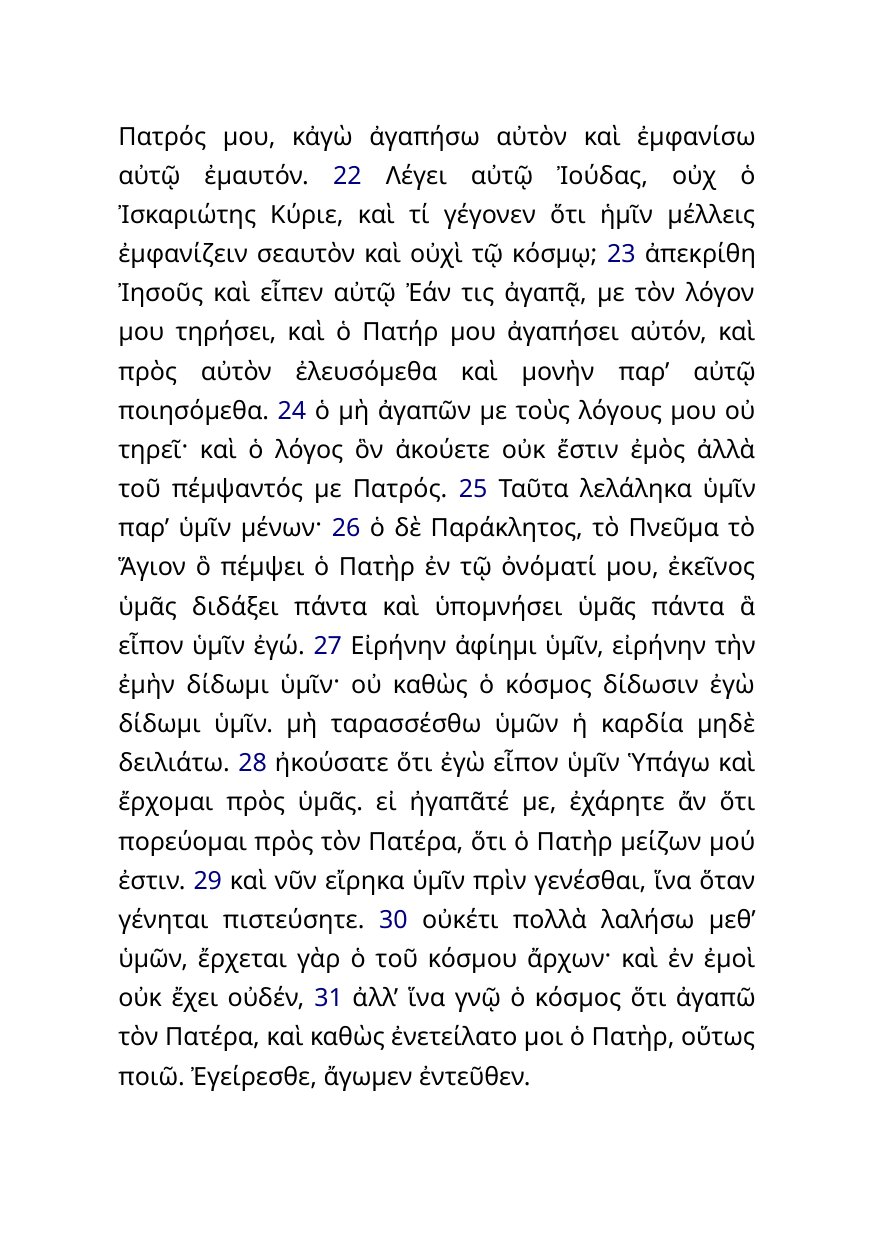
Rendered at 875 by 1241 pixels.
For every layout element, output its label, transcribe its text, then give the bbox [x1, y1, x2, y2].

text Πατρός μου, κἀγὼ ἀγαπήσω αὐτὸν καὶ ἐμφανίσω αὐτῷ ἐμαυτόν. 22 Λέγει αὐτῷ Ἰούδας, οὐχ ὁ Ἰσκαριώτης Κύριε, καὶ τί γέγονεν ὅτι ἡμῖν μέλλεις ἐμφανίζειν σεαυτὸν καὶ οὐχὶ τῷ κόσμῳ; 23 ἀπεκρίθη Ἰησοῦς καὶ εἶπεν αὐτῷ Ἐάν τις ἀγαπᾷ, με τὸν λόγον μου τηρήσει, καὶ ὁ Πατήρ μου ἀγαπήσει αὐτόν, καὶ πρὸς αὐτὸν ἐλευσόμεθα καὶ μονὴν παρ’ αὐτῷ ποιησόμεθα. 24 ὁ μὴ ἀγαπῶν με τοὺς λόγους μου οὐ τηρεῖ· καὶ ὁ λόγος ὃν ἀκούετε οὐκ ἔστιν ἐμὸς ἀλλὰ τοῦ πέμψαντός με Πατρός. 25 Ταῦτα λελάληκα ὑμῖν παρ’ ὑμῖν μένων· 26 ὁ δὲ Παράκλητος, τὸ Πνεῦμα τὸ Ἅγιον ὃ πέμψει ὁ Πατὴρ ἐν τῷ ὀνόματί μου, ἐκεῖνος ὑμᾶς διδάξει πάντα καὶ ὑπομνήσει ὑμᾶς πάντα ἃ εἶπον ὑμῖν ἐγώ. 27 Εἰρήνην ἀφίημι ὑμῖν, εἰρήνην τὴν ἐμὴν δίδωμι ὑμῖν· οὐ καθὼς ὁ κόσμος δίδωσιν ἐγὼ δίδωμι ὑμῖν. μὴ ταρασσέσθω ὑμῶν ἡ καρδία μηδὲ δειλιάτω. 28 ἠκούσατε ὅτι ἐγὼ εἶπον ὑμῖν Ὑπάγω καὶ ἔρχομαι πρὸς ὑμᾶς. εἰ ἠγαπᾶτέ με, ἐχάρητε ἄν ὅτι πορεύομαι πρὸς τὸν Πατέρα, ὅτι ὁ Πατὴρ μείζων μού ἐστιν. 29 καὶ νῦν εἴρηκα ὑμῖν πρὶν γενέσθαι, ἵνα ὅταν γένηται πιστεύσητε. 30 οὐκέτι πολλὰ λαλήσω μεθ’ ὑμῶν, ἔρχεται γὰρ ὁ τοῦ κόσμου ἄρχων· καὶ ἐν ἐμοὶ οὐκ ἔχει οὐδέν, 31 ἀλλ’ ἵνα γνῷ ὁ κόσμος ὅτι ἀγαπῶ τὸν Πατέρα, καὶ καθὼς ἐνετείλατο μοι ὁ Πατὴρ, οὕτως ποιῶ. Ἐγείρεσθε, ἄγωμεν ἐντεῦθεν. [118, 118, 756, 1092]
